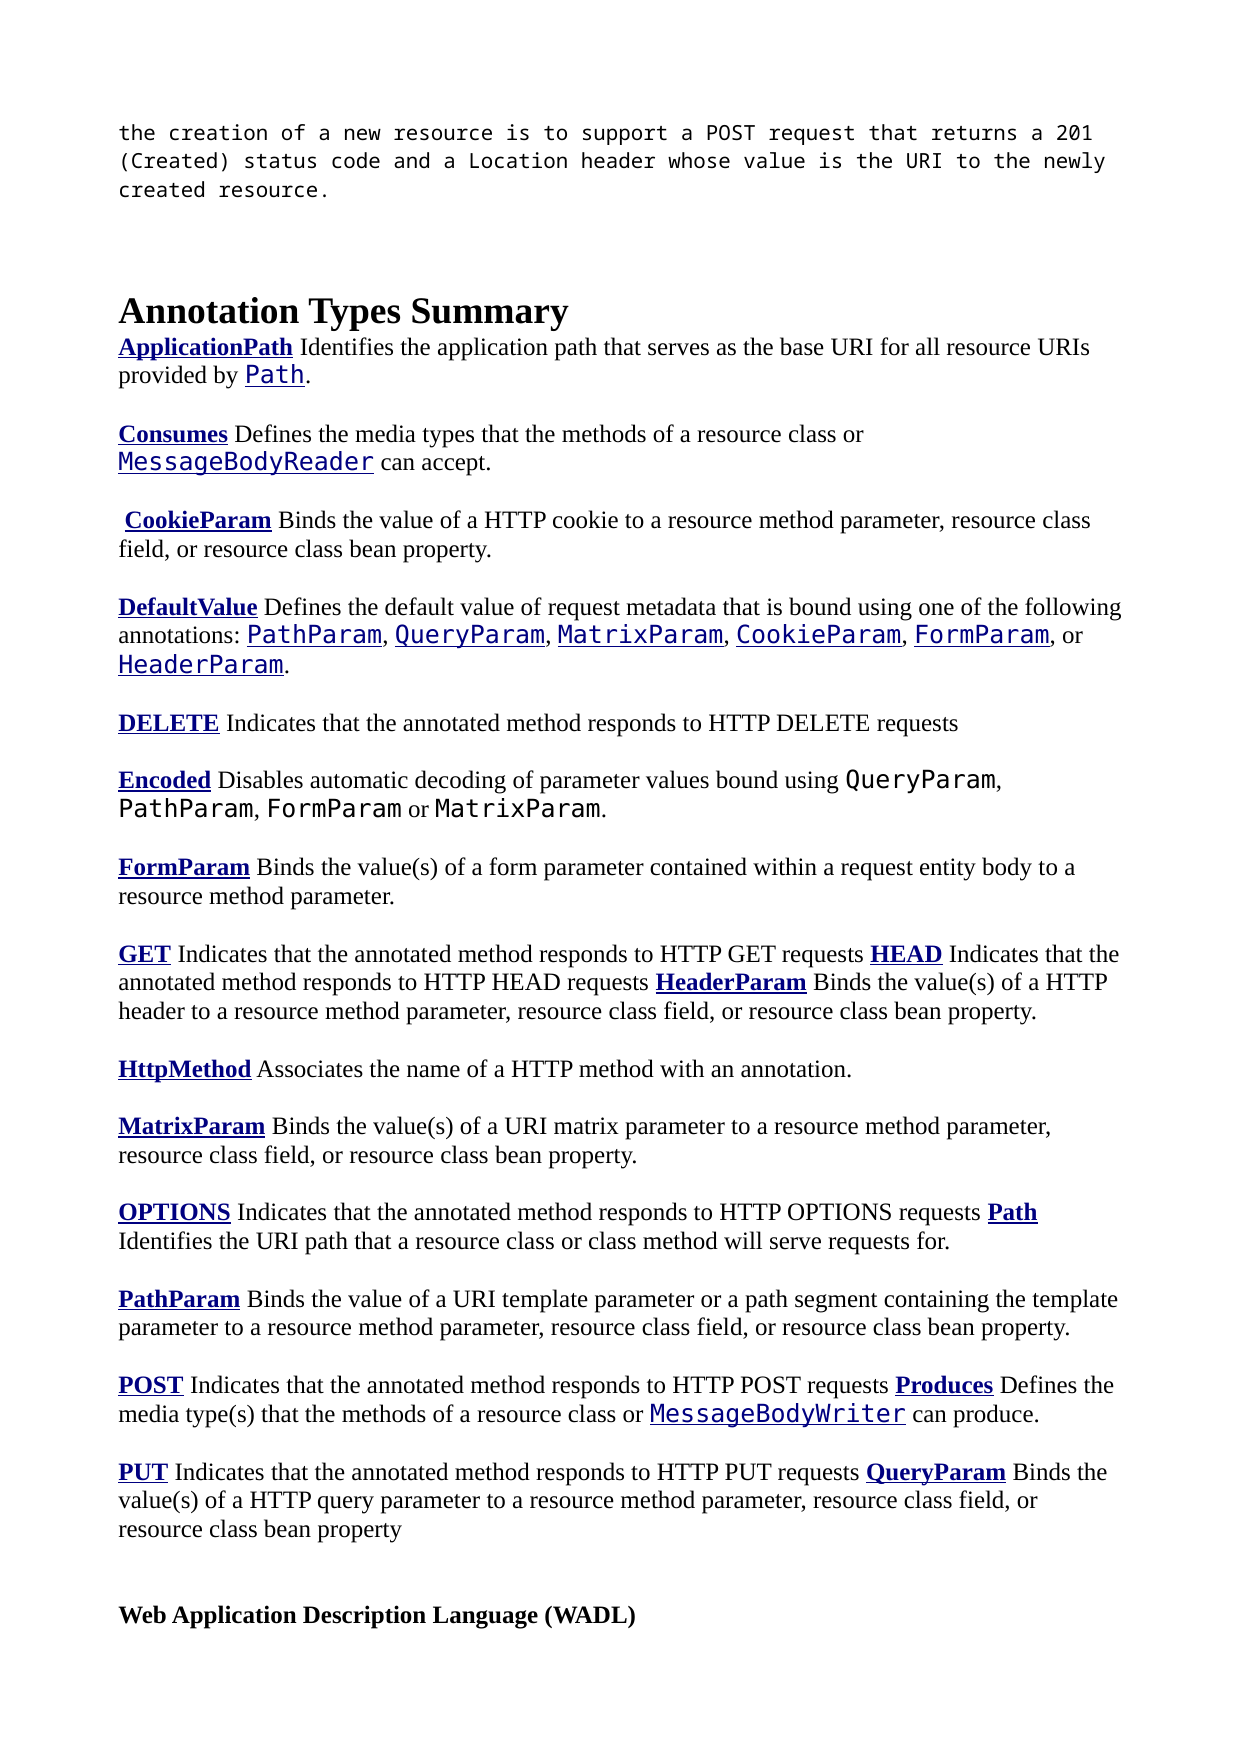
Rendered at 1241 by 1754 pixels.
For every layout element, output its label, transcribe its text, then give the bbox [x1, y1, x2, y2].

table_header [118, 1629, 1122, 1636]
text OPTIONS Indicates that the annotated method responds to HTTP OPTIONS requests Path Identifies the URI path that a resource class or class method will serve requests for. [118, 1197, 1122, 1255]
text GET Indicates that the annotated method responds to HTTP GET requests HEAD Indicates that the annotated method responds to HTTP HEAD requests HeaderParam Binds the value(s) of a HTTP header to a resource method parameter, resource class field, or resource class bean property. [118, 939, 1122, 1025]
text Encoded Disables automatic decoding of parameter values bound using QueryParam, PathParam, FormParam or MatrixParam. [118, 765, 1122, 824]
text HttpMethod Associates the name of a HTTP method with an annotation. [118, 1054, 1122, 1082]
text Annotation Types Summary [118, 289, 1122, 332]
text FormParam Binds the value(s) of a form parameter contained within a request entity body to a resource method parameter. [118, 852, 1122, 910]
text ApplicationPath Identifies the application path that serves as the base URI for all resource URIs provided by Path. [118, 332, 1122, 390]
text Consumes Defines the media types that the methods of a resource class or MessageBodyReader can accept. [118, 419, 1122, 477]
text the creation of a new resource is to support a POST request that returns a 201 (Created) status code and a Location header whose value is the URI to the newly created resource. [118, 118, 1122, 203]
text CookieParam Binds the value of a HTTP cookie to a resource method parameter, resource class field, or resource class bean property. [118, 505, 1122, 563]
text DefaultValue Defines the default value of request metadata that is bound using one of the following annotations: PathParam, QueryParam, MatrixParam, CookieParam, FormParam, or HeaderParam. [118, 592, 1122, 679]
text Web Application Description Language (WADL) [118, 1601, 1122, 1629]
text POST Indicates that the annotated method responds to HTTP POST requests Produces Defines the media type(s) that the methods of a resource class or MessageBodyWriter can produce. [118, 1370, 1122, 1428]
text MatrixParam Binds the value(s) of a URI matrix parameter to a resource method parameter, resource class field, or resource class bean property. [118, 1111, 1122, 1169]
text PUT Indicates that the annotated method responds to HTTP PUT requests QueryParam Binds the value(s) of a HTTP query parameter to a resource method parameter, resource class field, or resource class bean property [118, 1457, 1122, 1543]
text PathParam Binds the value of a URI template parameter or a path segment containing the template parameter to a resource method parameter, resource class field, or resource class bean property. [118, 1284, 1122, 1341]
text DELETE Indicates that the annotated method responds to HTTP DELETE requests [118, 708, 1122, 736]
